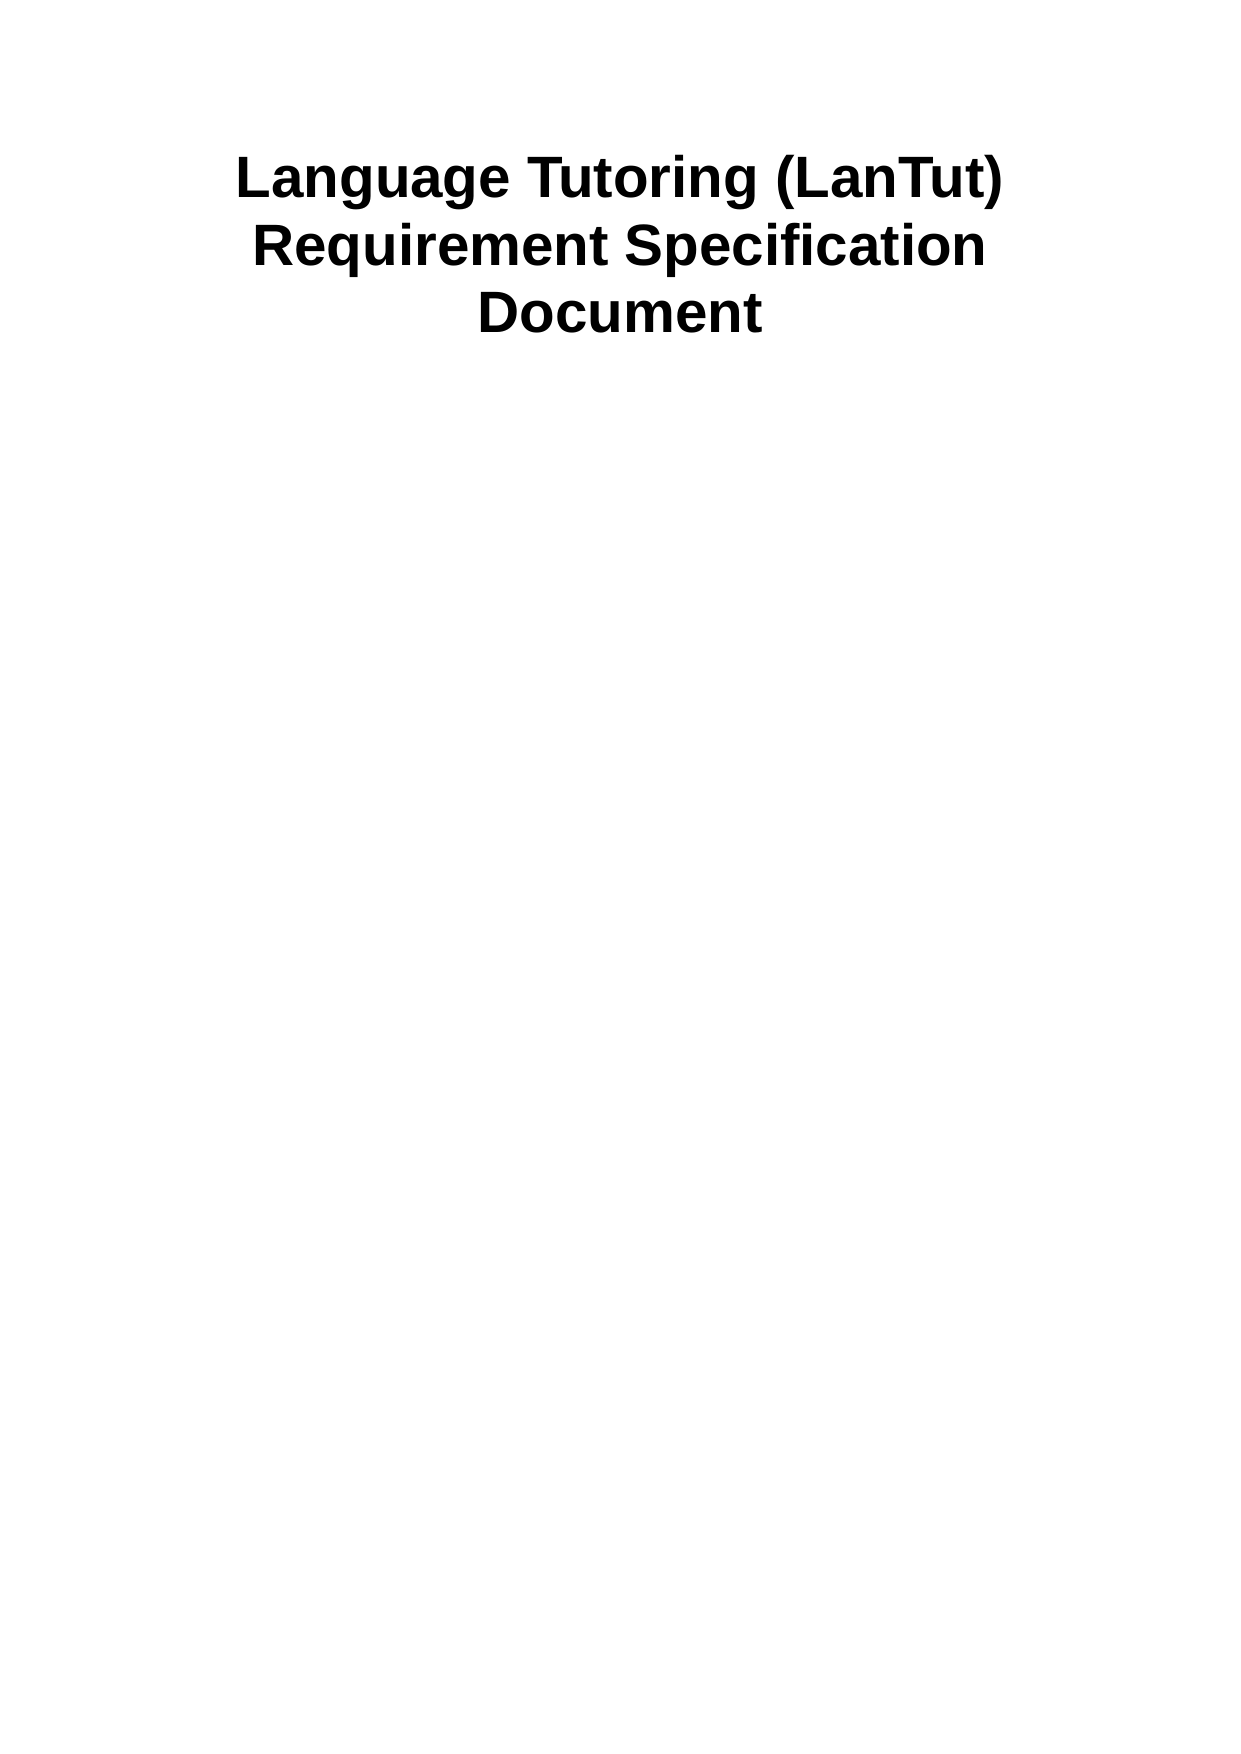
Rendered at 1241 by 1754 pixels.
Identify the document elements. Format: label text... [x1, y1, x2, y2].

title Language Tutoring (LanTut) Requirement Specification Document [118, 143, 1122, 344]
